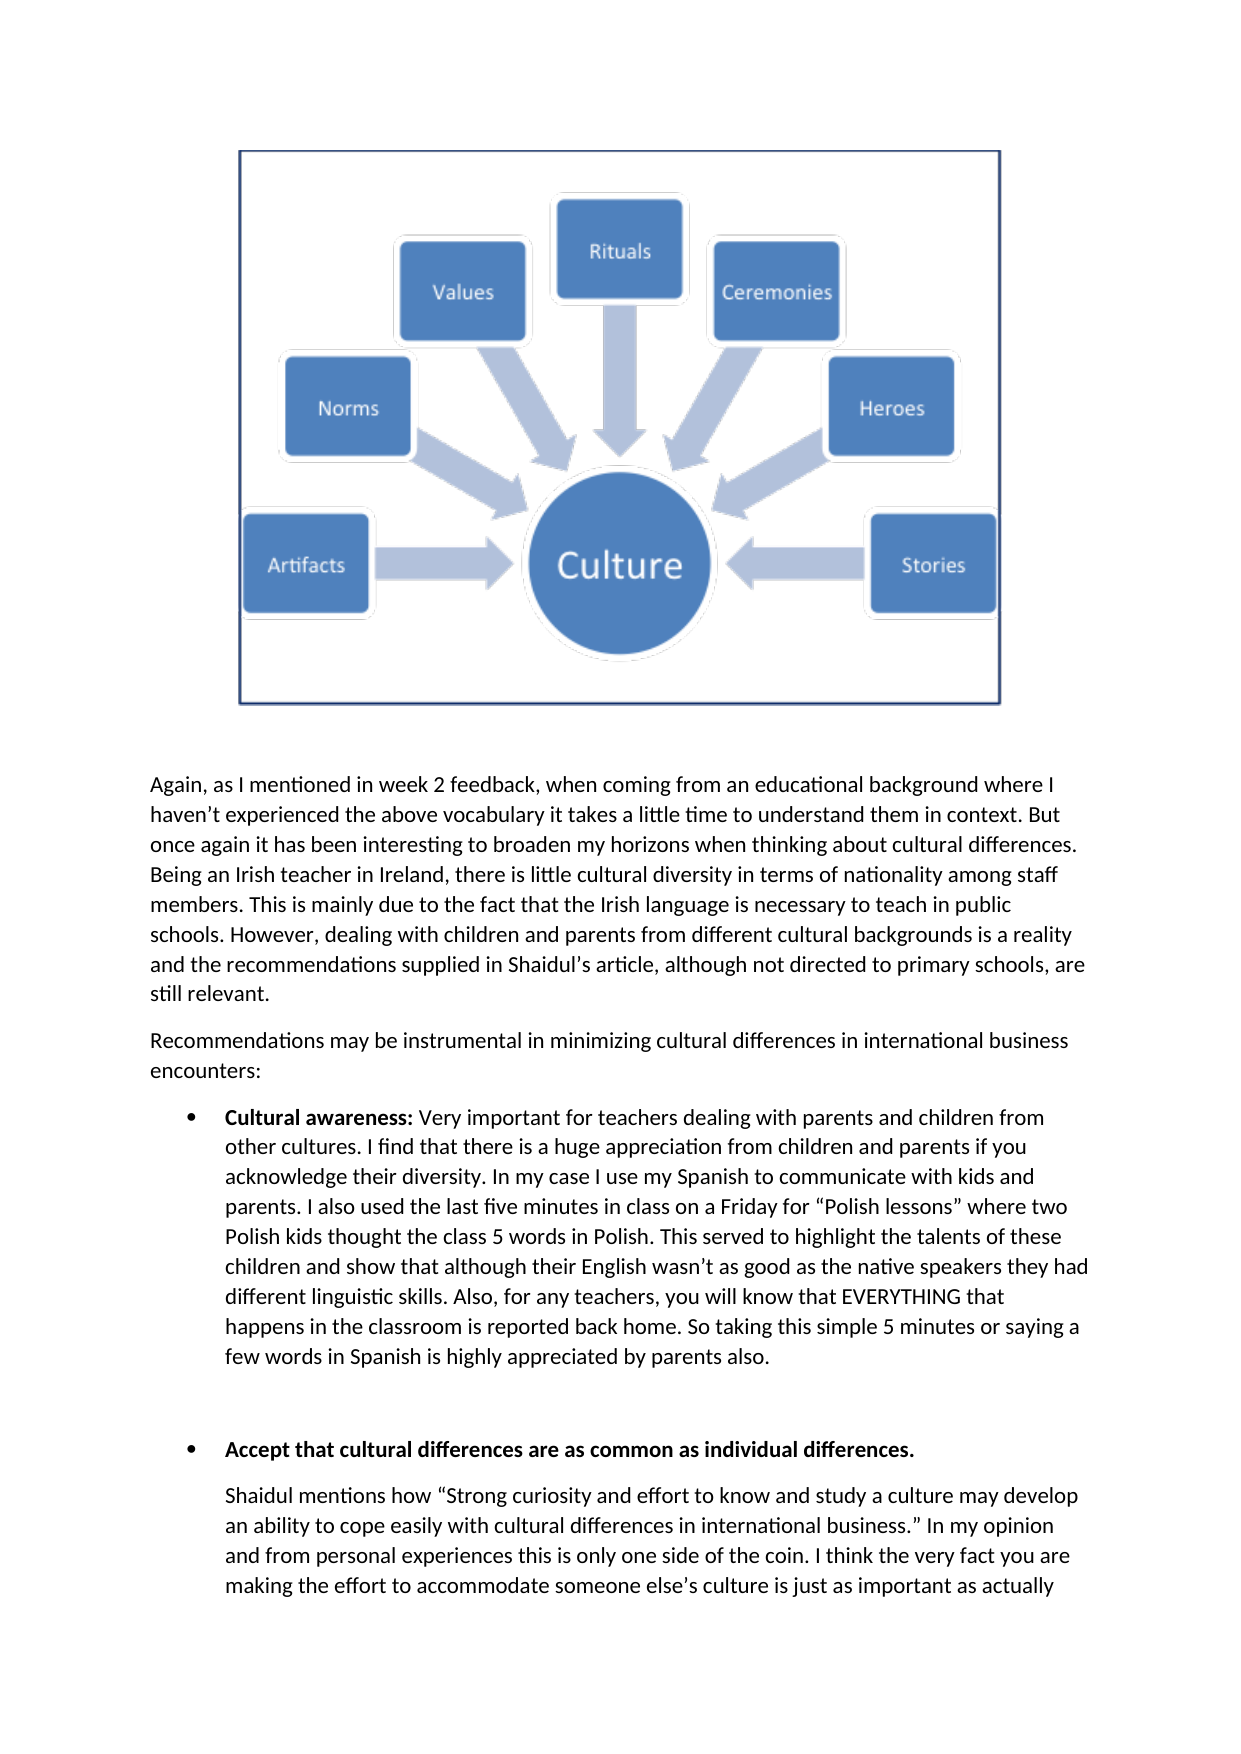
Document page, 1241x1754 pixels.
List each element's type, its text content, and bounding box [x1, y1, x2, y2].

list Accept that cultural differences are as common as individual differences. [187, 1435, 1090, 1463]
list Cultural awareness: Very important for teachers dealing with parents and children from other cultures. I find that there is a huge appreciation from children and parents if you acknowledge their diversity. In my case I use my Spanish to communicate with kids and parents. I also used the last five minutes in class on a Friday for “Polish lessons” where two Polish kids thought the class 5 words in Polish. This served to highlight the talents of these children and show that although their English wasn’t as good as the native speakers they had different linguistic skills. Also, for any teachers, you will know that EVERYTHING that happens in the classroom is reported back home. So taking this simple 5 minutes or saying a few words in Spanish is highly appreciated by parents also. [187, 1103, 1090, 1370]
list Shaidul mentions how “Strong curiosity and effort to know and study a culture may develop an ability to cope easily with cultural differences in international business.” In my opinion and from personal experiences this is only one side of the coin. I think the very fact you are making the effort to accommodate someone else’s culture is just as important as actually [225, 1481, 1090, 1599]
text Recommendations may be instrumental in minimizing cultural differences in international business encounters: [150, 1026, 1090, 1084]
text Again, as I mentioned in week 2 feedback, when coming from an educational background where I haven’t experienced the above vocabulary it takes a little time to understand them in context. But once again it has been interesting to broaden my horizons when thinking about cultural differences. Being an Irish teacher in Ireland, there is little cultural diversity in terms of nationality among staff members. This is mainly due to the fact that the Irish language is necessary to teach in public schools. However, dealing with children and parents from different cultural backgrounds is a reality and the recommendations supplied in Shaidul’s article, although not directed to primary schools, are still relevant. [150, 770, 1090, 1008]
